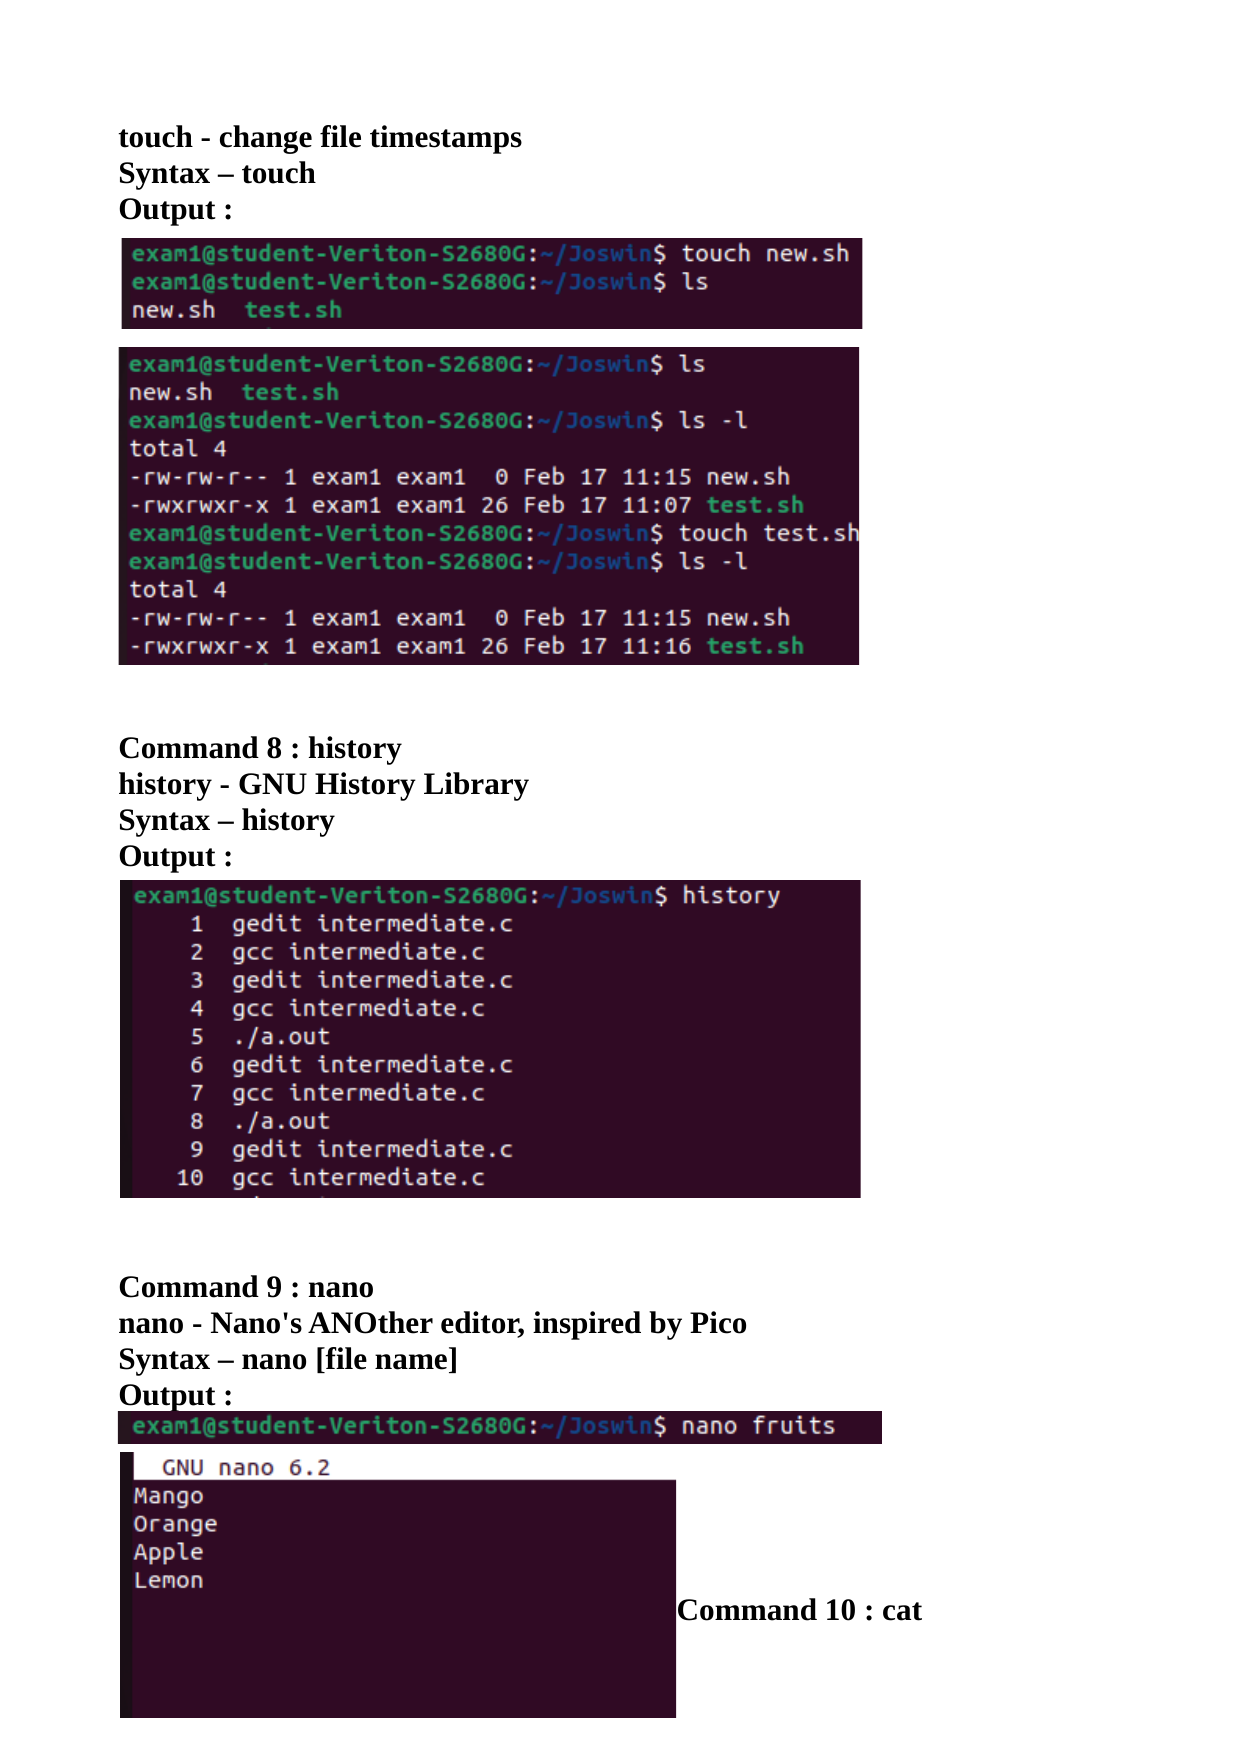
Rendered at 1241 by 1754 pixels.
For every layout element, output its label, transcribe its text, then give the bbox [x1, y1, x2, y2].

text nano - Nano's ANOther editor, inspired by Pico [118, 1304, 1122, 1340]
text Command 10 : cat [677, 1592, 1122, 1627]
picture [118, 347, 860, 665]
text Output : [118, 837, 1122, 873]
text Syntax – touch [118, 154, 1122, 190]
text touch - change file timestamps [118, 118, 1122, 154]
picture [120, 1452, 677, 1718]
text Command 8 : history [118, 729, 1122, 765]
text history - GNU History Library [118, 765, 1122, 801]
text Command 9 : nano [118, 1268, 1122, 1304]
text Output : [118, 190, 1122, 226]
picture [121, 238, 863, 329]
picture [120, 880, 861, 1198]
picture [117, 1411, 882, 1444]
text Syntax – nano [file name] [118, 1340, 1122, 1376]
text Syntax – history [118, 801, 1122, 837]
text Output : [118, 1376, 1122, 1412]
